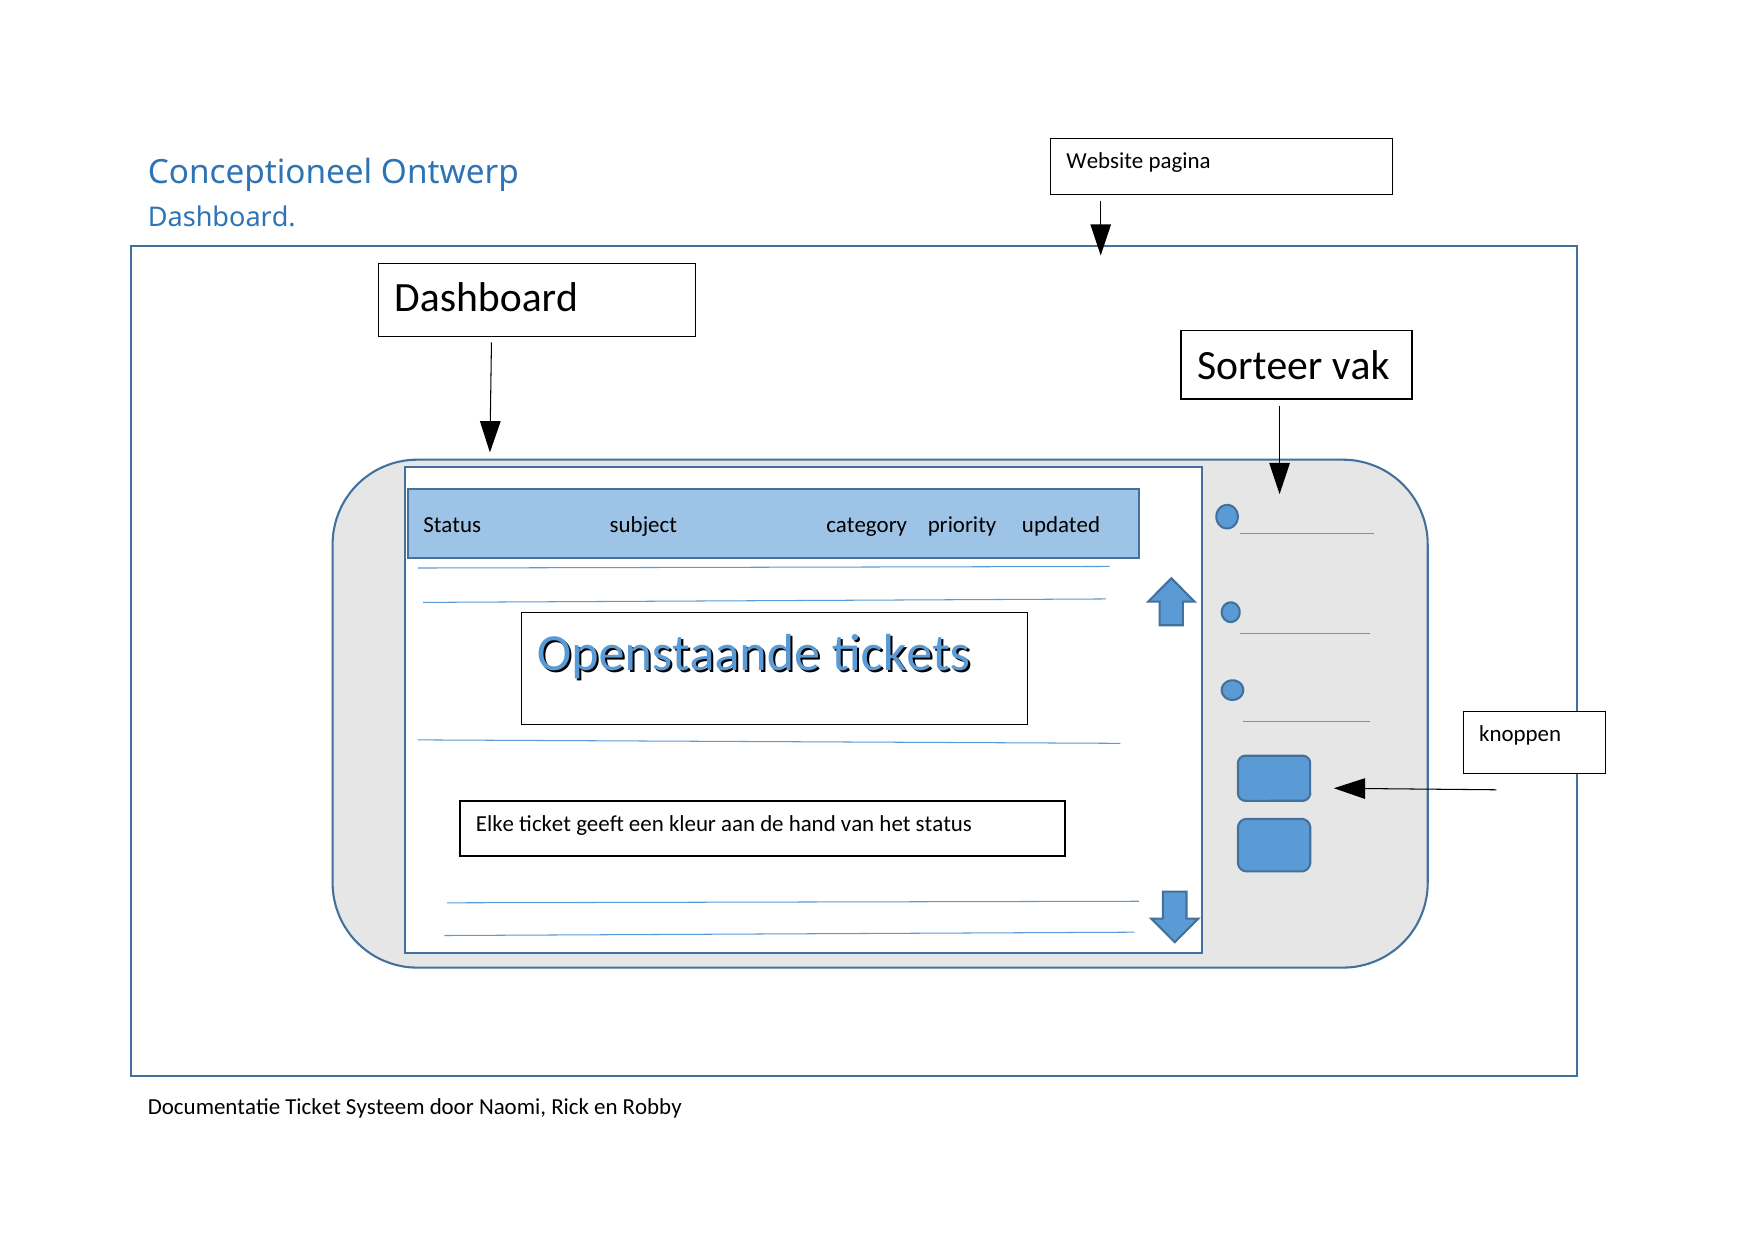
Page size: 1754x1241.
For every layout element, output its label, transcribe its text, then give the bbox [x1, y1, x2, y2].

text Elke ticket geeft een kleur aan de hand van het status [476, 809, 1049, 837]
subtitle Dashboard. [148, 197, 1606, 234]
text knoppen [1479, 719, 1590, 748]
text Website pagina [1066, 146, 1377, 174]
subtitle Conceptioneel Ontwerp [148, 148, 1050, 193]
text Dashboard [394, 271, 680, 322]
subtitle [1051, 139, 1392, 194]
text Sorteer vak [1197, 339, 1396, 389]
text Openstaande tickets [537, 620, 1012, 684]
subtitle [1393, 148, 1606, 193]
